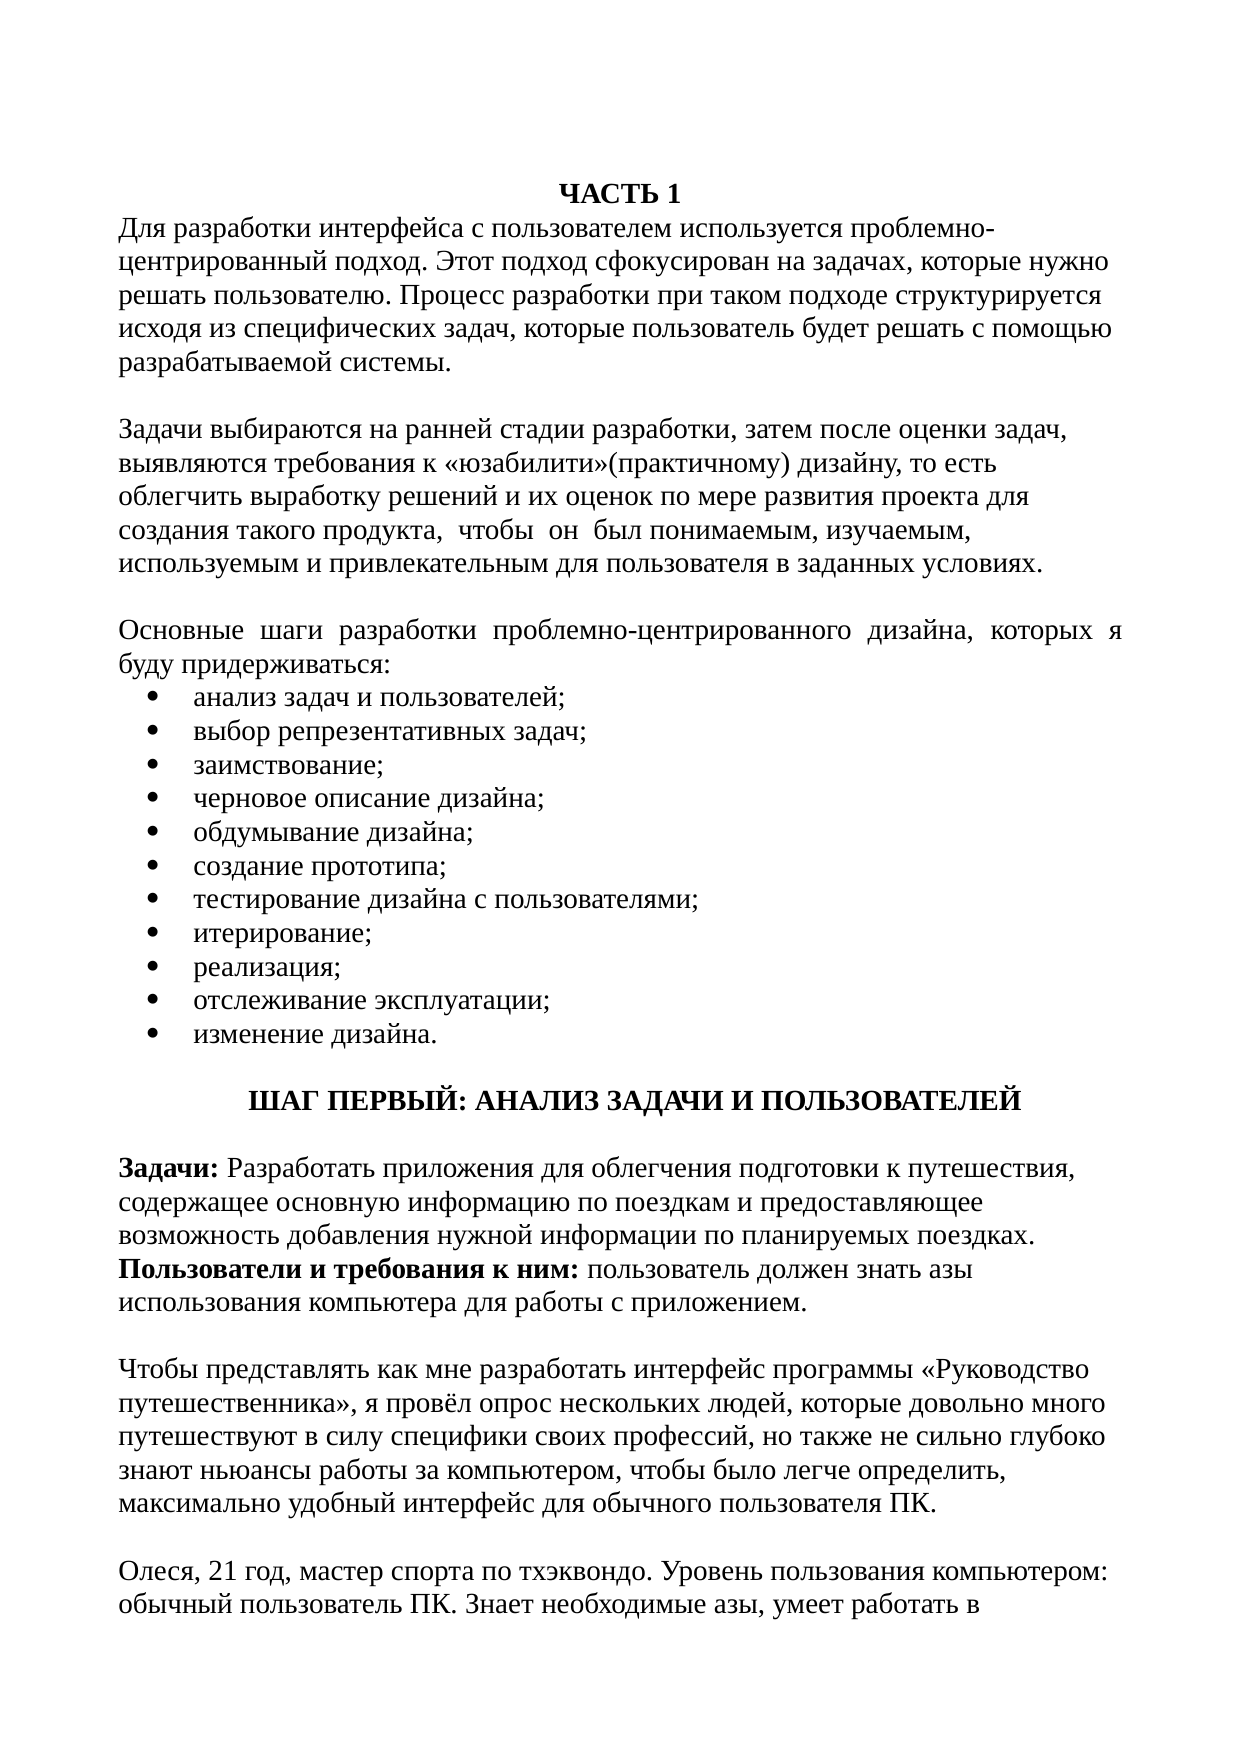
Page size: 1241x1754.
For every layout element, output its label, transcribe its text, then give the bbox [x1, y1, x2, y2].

list итерирование; [118, 915, 1122, 949]
text Задачи: Разработать приложения для облегчения подготовки к путешествия, содержащее основную информацию по поездкам и предоставляющее возможность добавления нужной информации по планируемых поездках. Пользователи и требования к ним: пользователь должен знать азы использования компьютера для работы с приложением. [118, 1150, 1122, 1318]
text Олеся, 21 год, мастер спорта по тхэквондо. Уровень пользования компьютером: обычный пользователь ПК. Знает необходимые азы, умеет работать в [118, 1553, 1122, 1620]
text ЧАСТЬ 1 [118, 176, 1122, 210]
text ШАГ ПЕРВЫЙ: АНАЛИЗ ЗАДАЧИ И ПОЛЬЗОВАТЕЛЕЙ [118, 1083, 1122, 1117]
text Для разработки интерфейса с пользователем используется проблемно-центрированный подход. Этот подход сфокусирован на задачах, которые нужно решать пользователю. Процесс разработки при таком подходе структурируется исходя из специфических задач, которые пользователь будет решать с помощью разрабатываемой системы. [118, 210, 1122, 378]
list реализация; [118, 949, 1122, 982]
text Задачи выбираются на ранней стадии разработки, затем после оценки задач, выявляются требования к «юзабилити»(практичному) дизайну, то есть облегчить выработку решений и их оценок по мере развития проекта для создания такого продукта, чтобы он был понимаемым, изучаемым, используемым и привлекательным для пользователя в заданных условиях. [118, 411, 1122, 579]
list создание прототипа; [118, 848, 1122, 881]
list отслеживание эксплуатации; [118, 982, 1122, 1016]
list тестирование дизайна с пользователями; [118, 881, 1122, 915]
list черновое описание дизайна; [118, 780, 1122, 814]
list обдумывание дизайна; [118, 814, 1122, 848]
list анализ задач и пользователей; [118, 679, 1122, 713]
list заимствование; [118, 747, 1122, 780]
text Чтобы представлять как мне разработать интерфейс программы «Руководство путешественника», я провёл опрос нескольких людей, которые довольно много путешествуют в силу специфики своих профессий, но также не сильно глубоко знают ньюансы работы за компьютером, чтобы было легче определить, максимально удобный интерфейс для обычного пользователя ПК. [118, 1351, 1122, 1519]
list изменение дизайна. [118, 1016, 1122, 1049]
text Основные шаги разработки проблемно-центрированного дизайна, которых я буду придерживаться: [118, 612, 1122, 679]
list выбор репрезентативных задач; [118, 713, 1122, 747]
